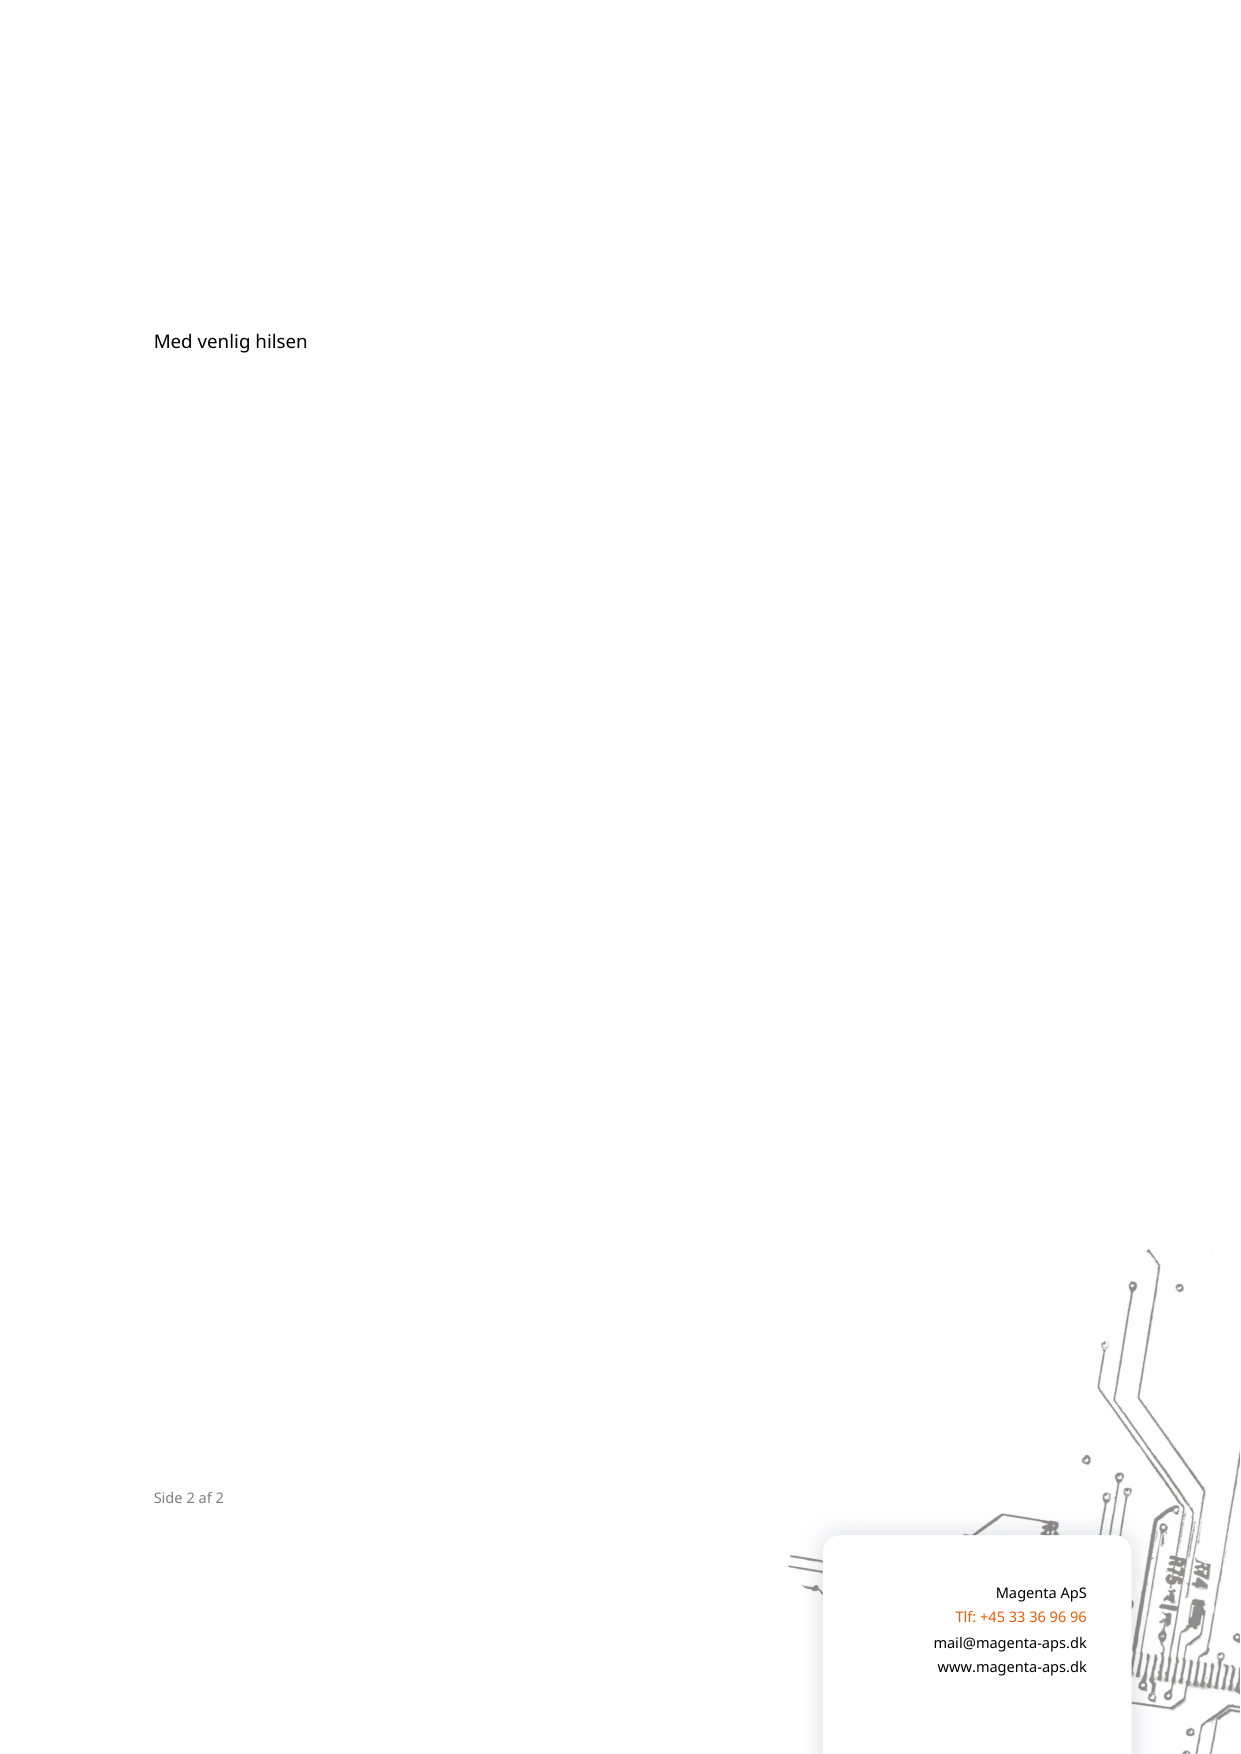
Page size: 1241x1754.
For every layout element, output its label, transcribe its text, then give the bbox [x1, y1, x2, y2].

text Carsten Agger [153, 382, 1087, 408]
picture [768, 1243, 1240, 1754]
text Med venlig hilsen [153, 328, 1087, 354]
